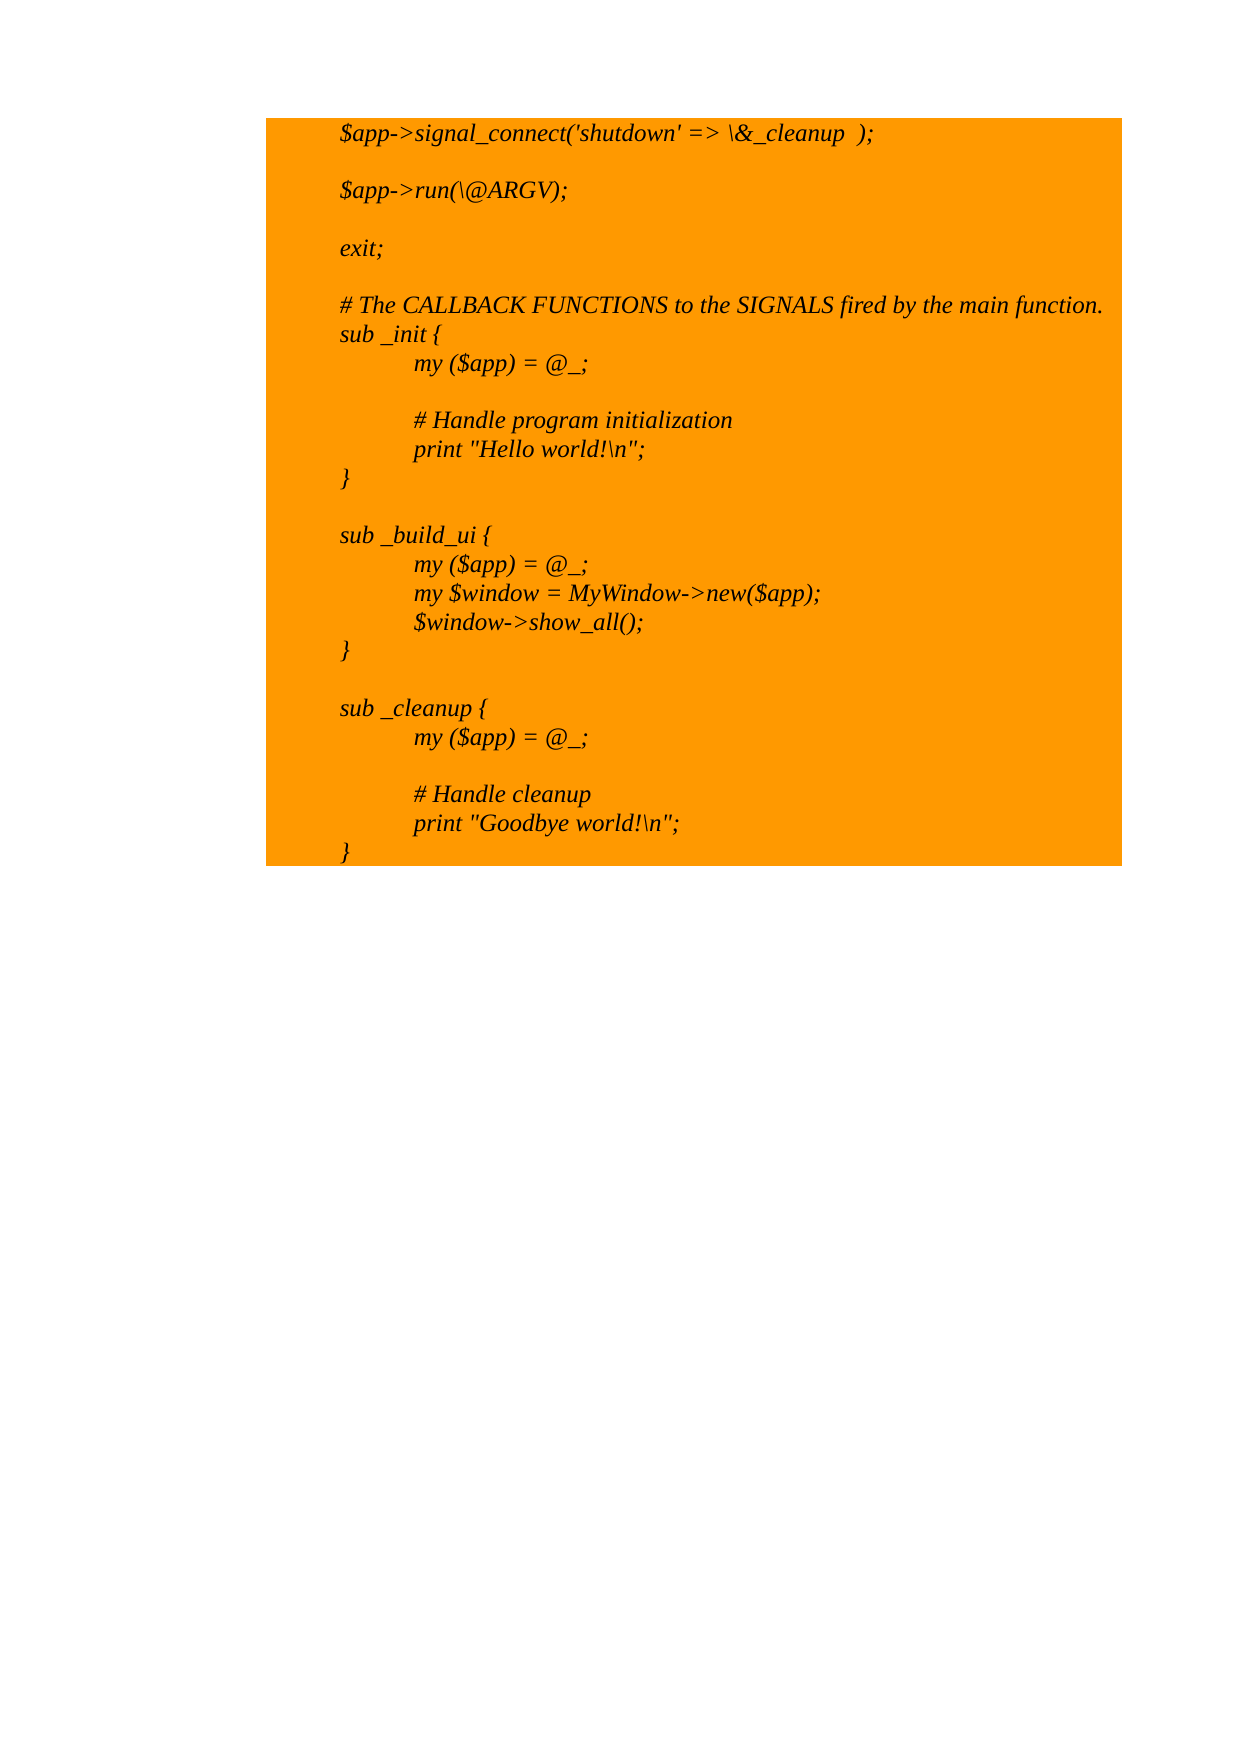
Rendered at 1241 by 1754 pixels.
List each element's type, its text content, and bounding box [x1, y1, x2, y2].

text # Handle cleanup [266, 779, 1122, 808]
text $window->show_all(); [266, 607, 1122, 636]
text sub _cleanup { [266, 693, 1122, 722]
text my ($app) = @_; [266, 722, 1122, 751]
text sub _init { [266, 319, 1122, 348]
text } [266, 636, 1122, 664]
text # Handle program initialization [266, 406, 1122, 434]
text } [266, 463, 1122, 492]
text $app->signal_connect('shutdown' => \&_cleanup ); [266, 118, 1122, 147]
text print "Hello world!\n"; [266, 434, 1122, 463]
text # The CALLBACK FUNCTIONS to the SIGNALS fired by the main function. [266, 291, 1122, 319]
text sub _build_ui { [266, 521, 1122, 549]
text $app->run(\@ARGV); [266, 176, 1122, 204]
text } [266, 837, 1122, 866]
text my $window = MyWindow->new($app); [266, 578, 1122, 607]
text my ($app) = @_; [266, 348, 1122, 377]
text my ($app) = @_; [266, 549, 1122, 578]
text print "Goodbye world!\n"; [266, 808, 1122, 837]
text exit; [266, 233, 1122, 262]
